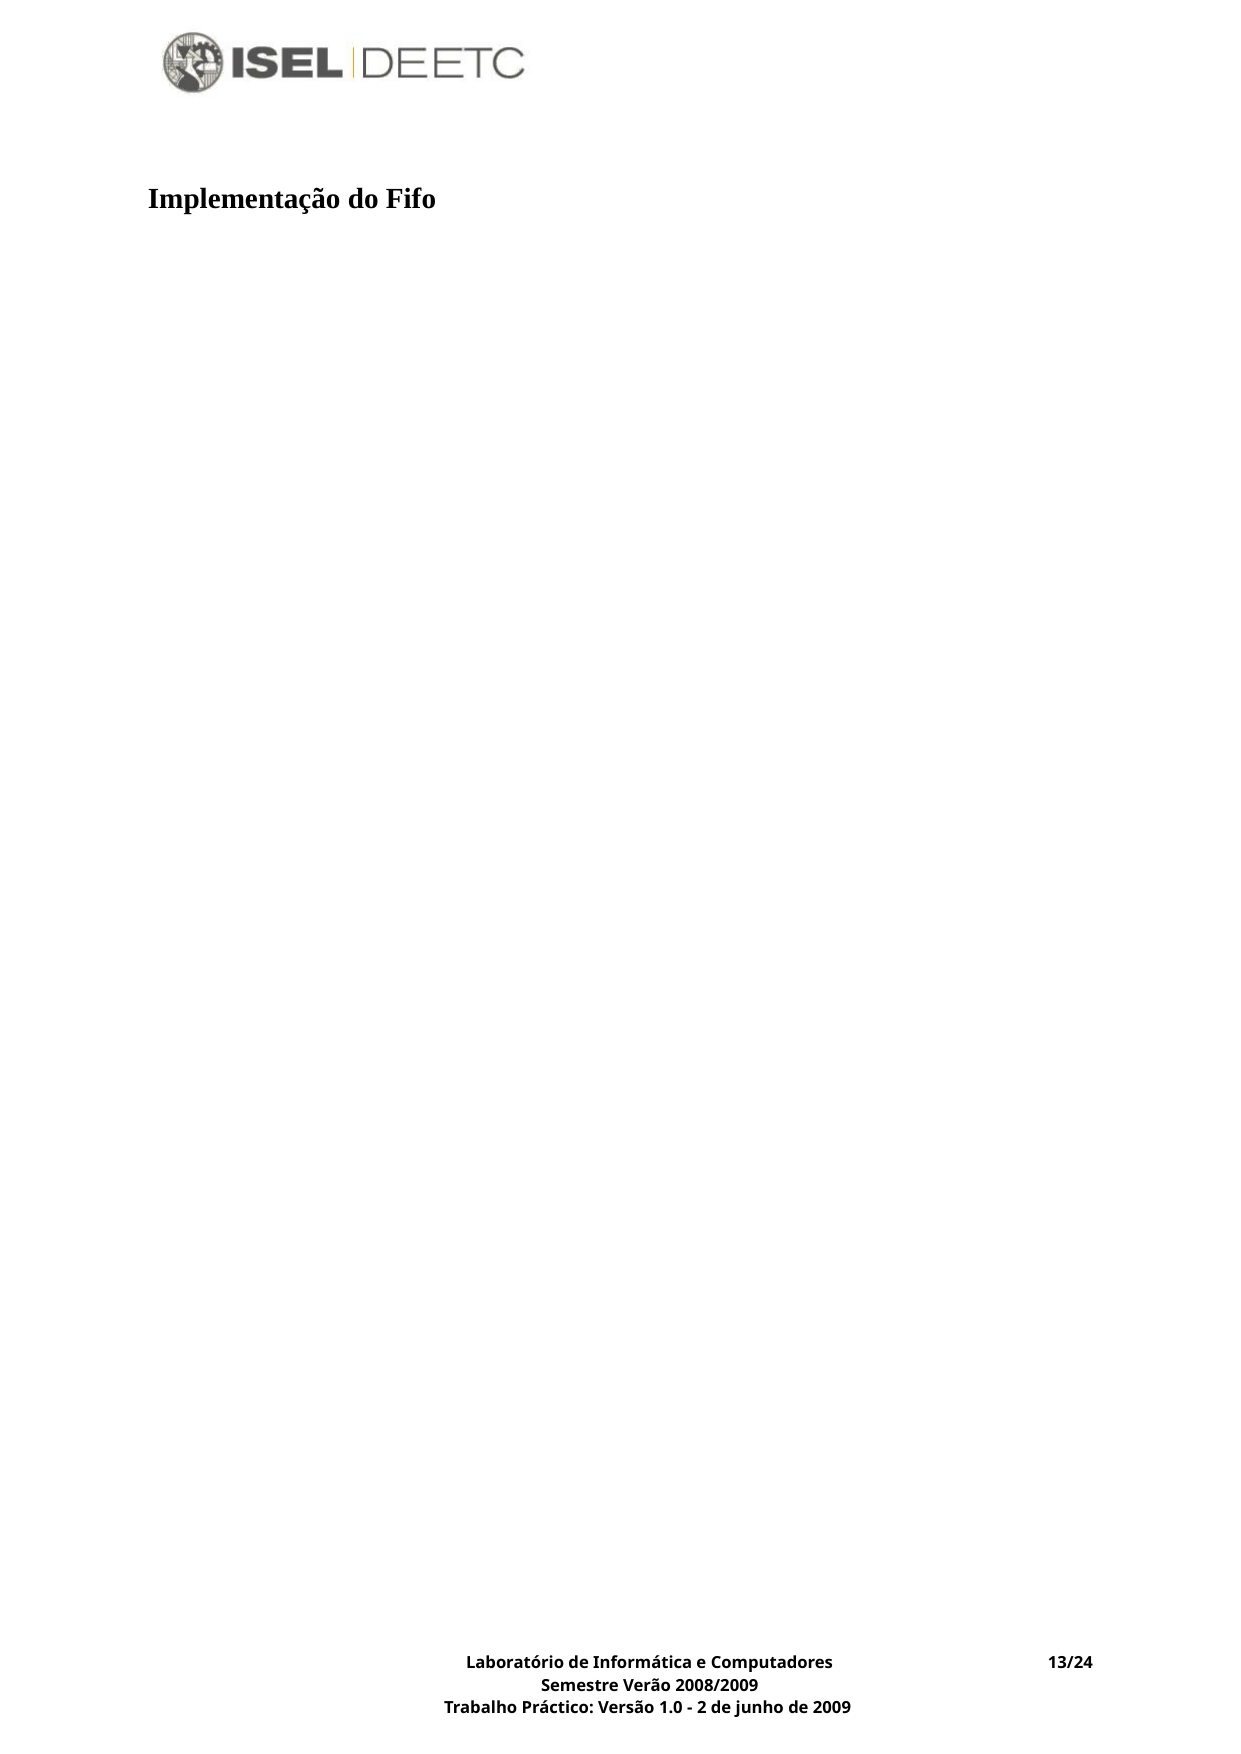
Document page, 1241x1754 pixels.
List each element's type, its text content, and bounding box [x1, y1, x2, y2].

picture [153, 17, 555, 118]
subtitle Implementação do Fifo [148, 181, 1093, 215]
